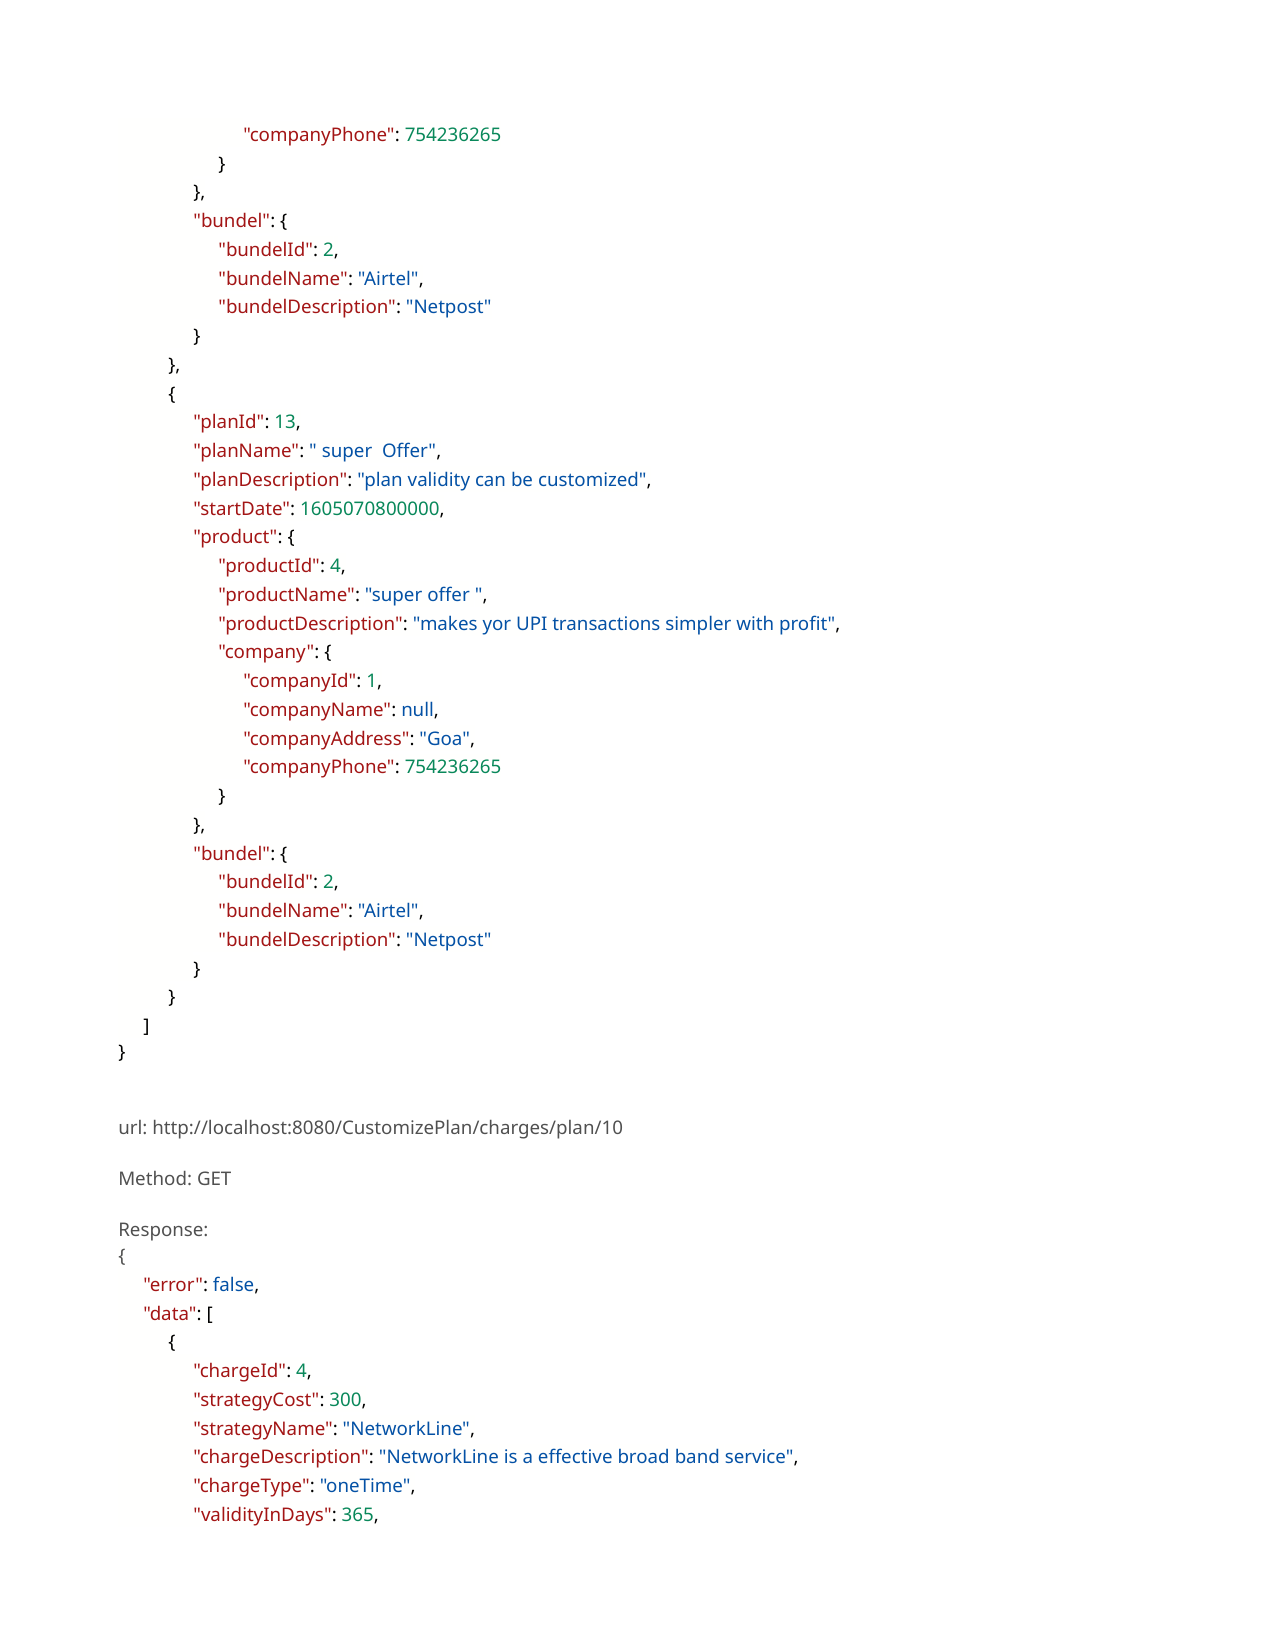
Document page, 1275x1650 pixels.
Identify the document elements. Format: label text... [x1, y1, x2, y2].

text "chargeType": "oneTime", [118, 1469, 1157, 1498]
text "data": [ [118, 1297, 1157, 1325]
text "validityInDays": 365, [118, 1498, 1157, 1527]
text }, [118, 176, 1157, 204]
text { [118, 1242, 1157, 1268]
text "planId": 13, [118, 406, 1157, 434]
text Response: [118, 1217, 1157, 1242]
text ] [118, 1009, 1157, 1038]
text "bundelDescription": "Netpost" [118, 291, 1157, 319]
text "strategyCost": 300, [118, 1383, 1157, 1412]
text "bundelId": 2, [118, 866, 1157, 894]
text "chargeDescription": "NetworkLine is a effective broad band service", [118, 1440, 1157, 1469]
text "productName": "super offer ", [118, 578, 1157, 607]
text "product": { [118, 521, 1157, 549]
text } [118, 319, 1157, 348]
text url: http://localhost:8080/CustomizePlan/charges/plan/10 [118, 1115, 1157, 1140]
text "companyPhone": 754236265 [118, 751, 1157, 779]
text }, [118, 348, 1157, 377]
text "companyAddress": "Goa", [118, 722, 1157, 751]
text "bundelName": "Airtel", [118, 262, 1157, 291]
text "bundel": { [118, 837, 1157, 866]
text } [118, 981, 1157, 1009]
text "bundel": { [118, 204, 1157, 233]
text "chargeId": 4, [118, 1354, 1157, 1383]
text } [118, 1038, 1157, 1064]
text Method: GET [118, 1166, 1157, 1191]
text "bundelDescription": "Netpost" [118, 923, 1157, 952]
text "productId": 4, [118, 549, 1157, 578]
text "error": false, [118, 1268, 1157, 1297]
text "bundelName": "Airtel", [118, 894, 1157, 923]
text "companyPhone": 754236265 [118, 118, 1157, 147]
text "company": { [118, 636, 1157, 664]
text } [118, 779, 1157, 808]
text "planName": " super Offer", [118, 434, 1157, 463]
text "startDate": 1605070800000, [118, 492, 1157, 521]
text }, [118, 808, 1157, 837]
text { [118, 1325, 1157, 1354]
text { [118, 377, 1157, 406]
text "productDescription": "makes yor UPI transactions simpler with profit", [118, 607, 1157, 636]
text "planDescription": "plan validity can be customized", [118, 463, 1157, 492]
text } [118, 147, 1157, 176]
text "companyId": 1, [118, 664, 1157, 693]
text } [118, 952, 1157, 981]
text "companyName": null, [118, 693, 1157, 722]
text "bundelId": 2, [118, 233, 1157, 262]
text "strategyName": "NetworkLine", [118, 1412, 1157, 1440]
